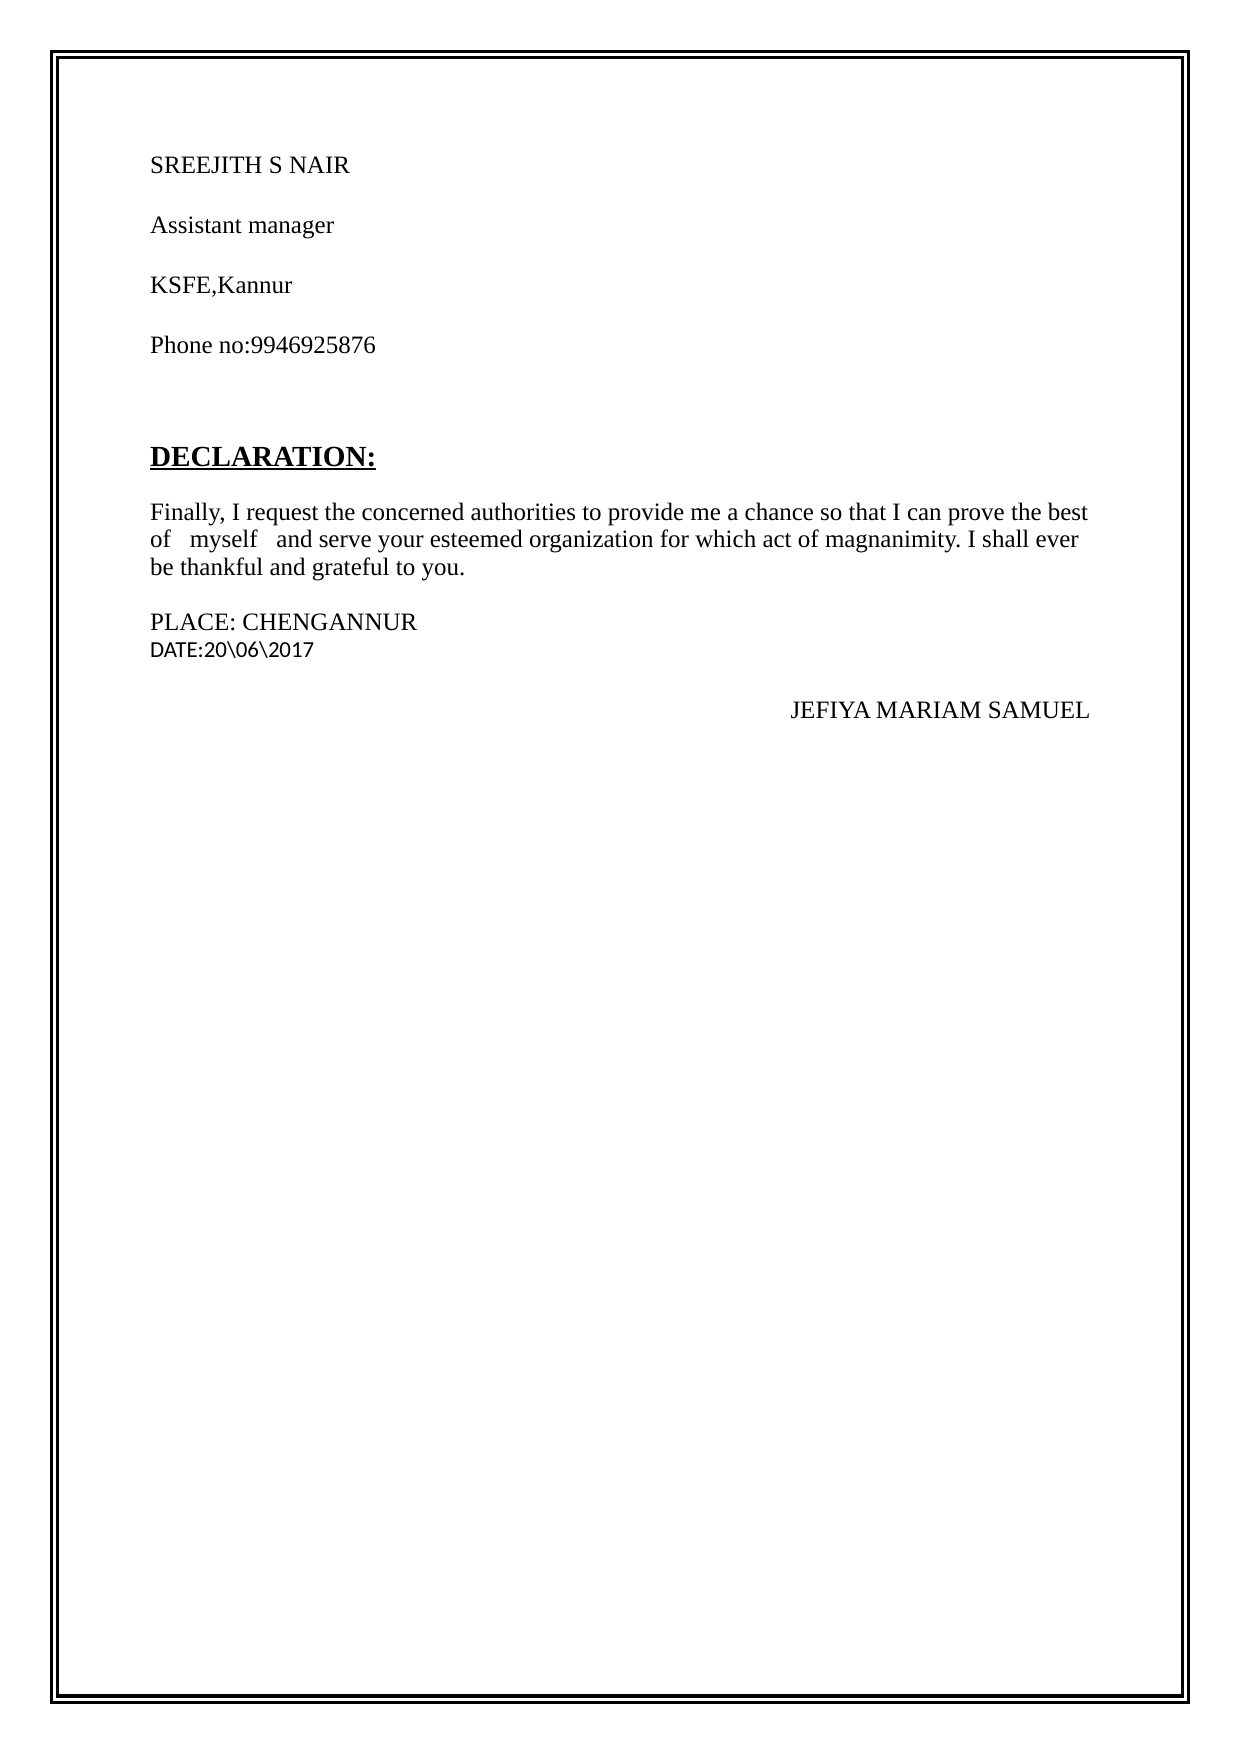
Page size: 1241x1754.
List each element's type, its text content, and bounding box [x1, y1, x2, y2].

text PLACE: CHENGANNUR [150, 608, 1090, 636]
text DECLARATION: [150, 439, 1090, 472]
text SREEJITH S NAIR [150, 150, 1090, 179]
text Assistant manager [150, 210, 1090, 239]
text Finally, I request the concerned authorities to provide me a chance so that I can prove the best of myself and serve your esteemed organization for which act of magnanimity. I shall ever be thankful and grateful to you. [150, 498, 1090, 580]
text KSFE,Kannur [150, 270, 1090, 299]
text JEFIYA MARIAM SAMUEL [150, 695, 1090, 724]
text DATE:20\06\2017 [150, 636, 1090, 662]
text Phone no:9946925876 [150, 330, 1090, 359]
